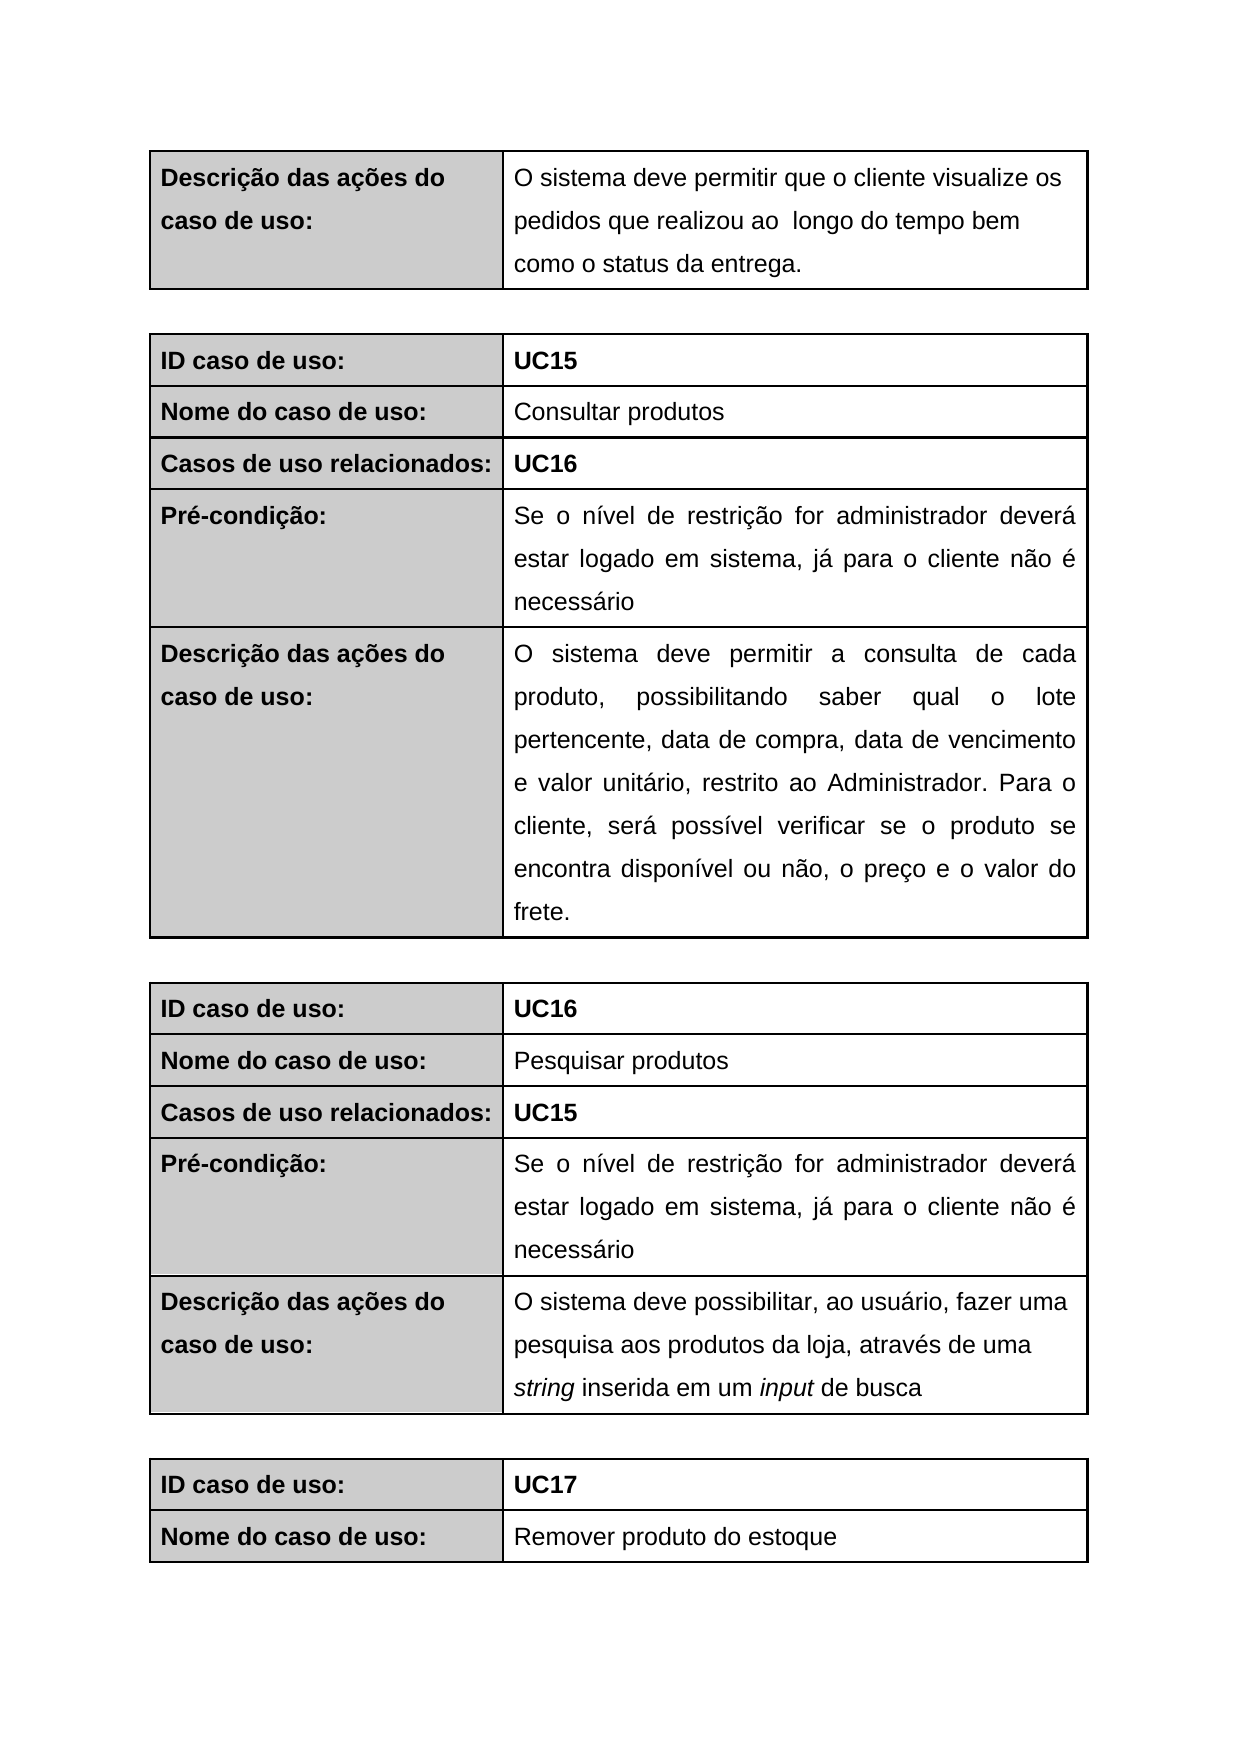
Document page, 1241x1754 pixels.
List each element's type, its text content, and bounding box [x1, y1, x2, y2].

table_cell Descrição das ações do caso de uso: [151, 628, 502, 936]
table_header ID caso de uso: [151, 984, 502, 1033]
table_cell UC16 [504, 439, 1086, 488]
table_cell UC15 [504, 1087, 1086, 1137]
table_header UC17 [504, 1460, 1086, 1509]
table_cell O sistema deve possibilitar, ao usuário, fazer uma pesquisa aos produtos da loja, através de uma string inserida em um input de busca [504, 1277, 1086, 1412]
table_header UC15 [504, 335, 1086, 385]
table_header UC16 [504, 984, 1086, 1033]
table_cell Se o nível de restrição for administrador deverá estar logado em sistema, já para o cliente não é necessário [504, 490, 1086, 626]
table_cell Se o nível de restrição for administrador deverá estar logado em sistema, já para o cliente não é necessário [504, 1139, 1086, 1274]
table_cell Remover produto do estoque [504, 1511, 1086, 1561]
table_cell Nome do caso de uso: [151, 1511, 502, 1561]
table_header ID caso de uso: [151, 335, 502, 385]
table_header ID caso de uso: [151, 1460, 502, 1509]
table_cell O sistema deve permitir a consulta de cada produto, possibilitando saber qual o lote pertencente, data de compra, data de vencimento e valor unitário, restrito ao Administrador. Para o cliente, será possível verificar se o produto se encontra disponível ou não, o preço e o valor do frete. [504, 628, 1086, 936]
table_cell Casos de uso relacionados: [151, 439, 502, 488]
table_cell Nome do caso de uso: [151, 387, 502, 436]
table_cell Nome do caso de uso: [151, 1035, 502, 1085]
table_cell Descrição das ações do caso de uso: [151, 152, 502, 288]
table_cell Pré-condição: [151, 490, 502, 626]
table_cell Pré-condição: [151, 1139, 502, 1274]
table_cell O sistema deve permitir que o cliente visualize os pedidos que realizou ao longo do tempo bem como o status da entrega. [504, 152, 1086, 288]
table_cell Consultar produtos [504, 387, 1086, 436]
table_cell Pesquisar produtos [504, 1035, 1086, 1085]
table_cell Casos de uso relacionados: [151, 1087, 502, 1137]
table_cell Descrição das ações do caso de uso: [151, 1277, 502, 1412]
